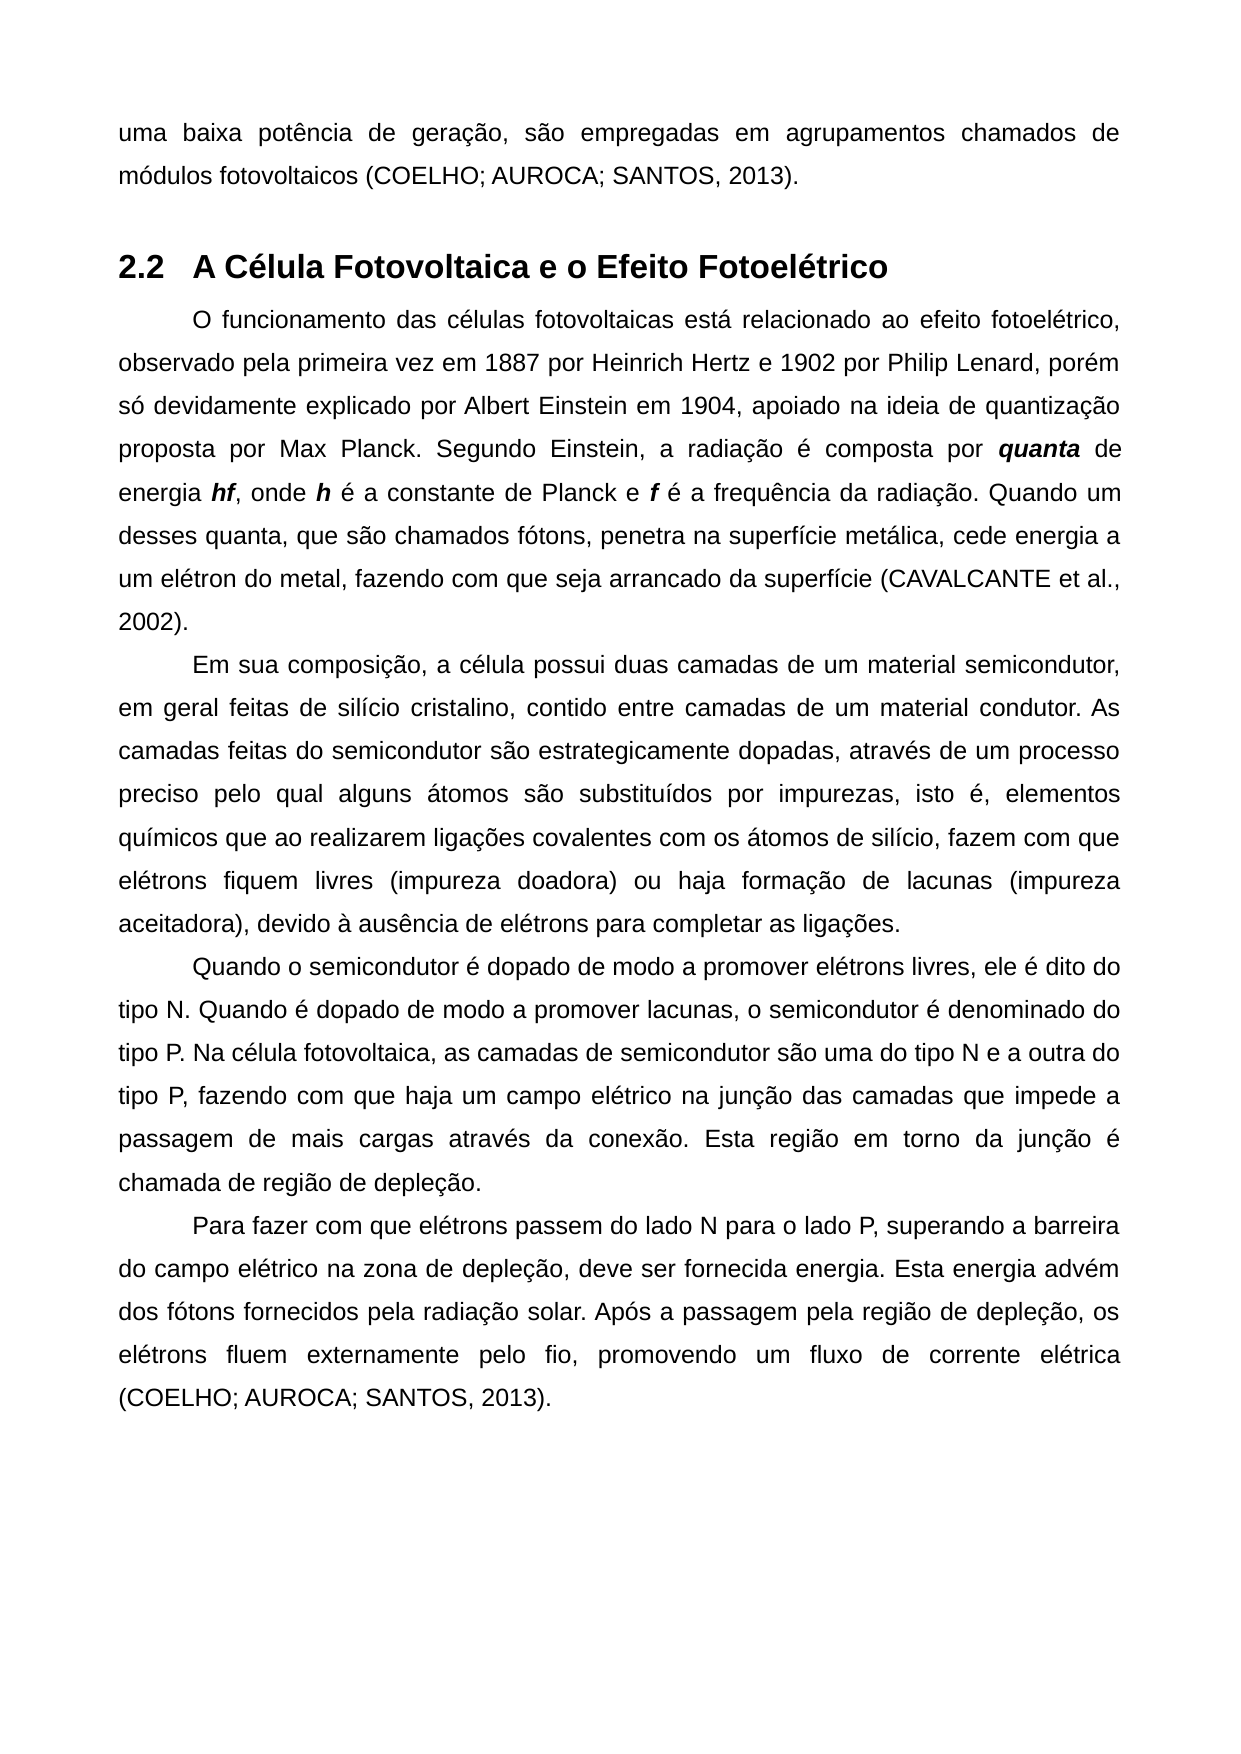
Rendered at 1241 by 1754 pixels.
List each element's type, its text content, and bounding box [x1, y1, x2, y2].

text Para fazer com que elétrons passem do lado N para o lado P, superando a barreira do campo elétrico na zona de depleção, deve ser fornecida energia. Esta energia advém dos fótons fornecidos pela radiação solar. Após a passagem pela região de depleção, os elétrons fluem externamente pelo fio, promovendo um fluxo de corrente elétrica (COELHO; AUROCA; SANTOS, 2013). [118, 1211, 1122, 1412]
text Quando o semicondutor é dopado de modo a promover elétrons livres, ele é dito do tipo N. Quando é dopado de modo a promover lacunas, o semicondutor é denominado do tipo P. Na célula fotovoltaica, as camadas de semicondutor são uma do tipo N e a outra do tipo P, fazendo com que haja um campo elétrico na junção das camadas que impede a passagem de mais cargas através da conexão. Esta região em torno da junção é chamada de região de depleção. [118, 952, 1122, 1196]
text 2.2 A Célula Fotovoltaica e o Efeito Fotoelétrico [118, 247, 1122, 286]
text uma baixa potência de geração, são empregadas em agrupamentos chamados de módulos fotovoltaicos (COELHO; AUROCA; SANTOS, 2013). [118, 118, 1122, 190]
text O funcionamento das células fotovoltaicas está relacionado ao efeito fotoelétrico, observado pela primeira vez em 1887 por Heinrich Hertz e 1902 por Philip Lenard, porém só devidamente explicado por Albert Einstein em 1904, apoiado na ideia de quantização proposta por Max Planck. Segundo Einstein, a radiação é composta por quanta de energia hf, onde h é a constante de Planck e f é a frequência da radiação. Quando um desses quanta, que são chamados fótons, penetra na superfície metálica, cede energia a um elétron do metal, fazendo com que seja arrancado da superfície (CAVALCANTE et al., 2002). [118, 305, 1122, 636]
text Em sua composição, a célula possui duas camadas de um material semicondutor, em geral feitas de silício cristalino, contido entre camadas de um material condutor. As camadas feitas do semicondutor são estrategicamente dopadas, através de um processo preciso pelo qual alguns átomos são substituídos por impurezas, isto é, elementos químicos que ao realizarem ligações covalentes com os átomos de silício, fazem com que elétrons fiquem livres (impureza doadora) ou haja formação de lacunas (impureza aceitadora), devido à ausência de elétrons para completar as ligações. [118, 650, 1122, 938]
